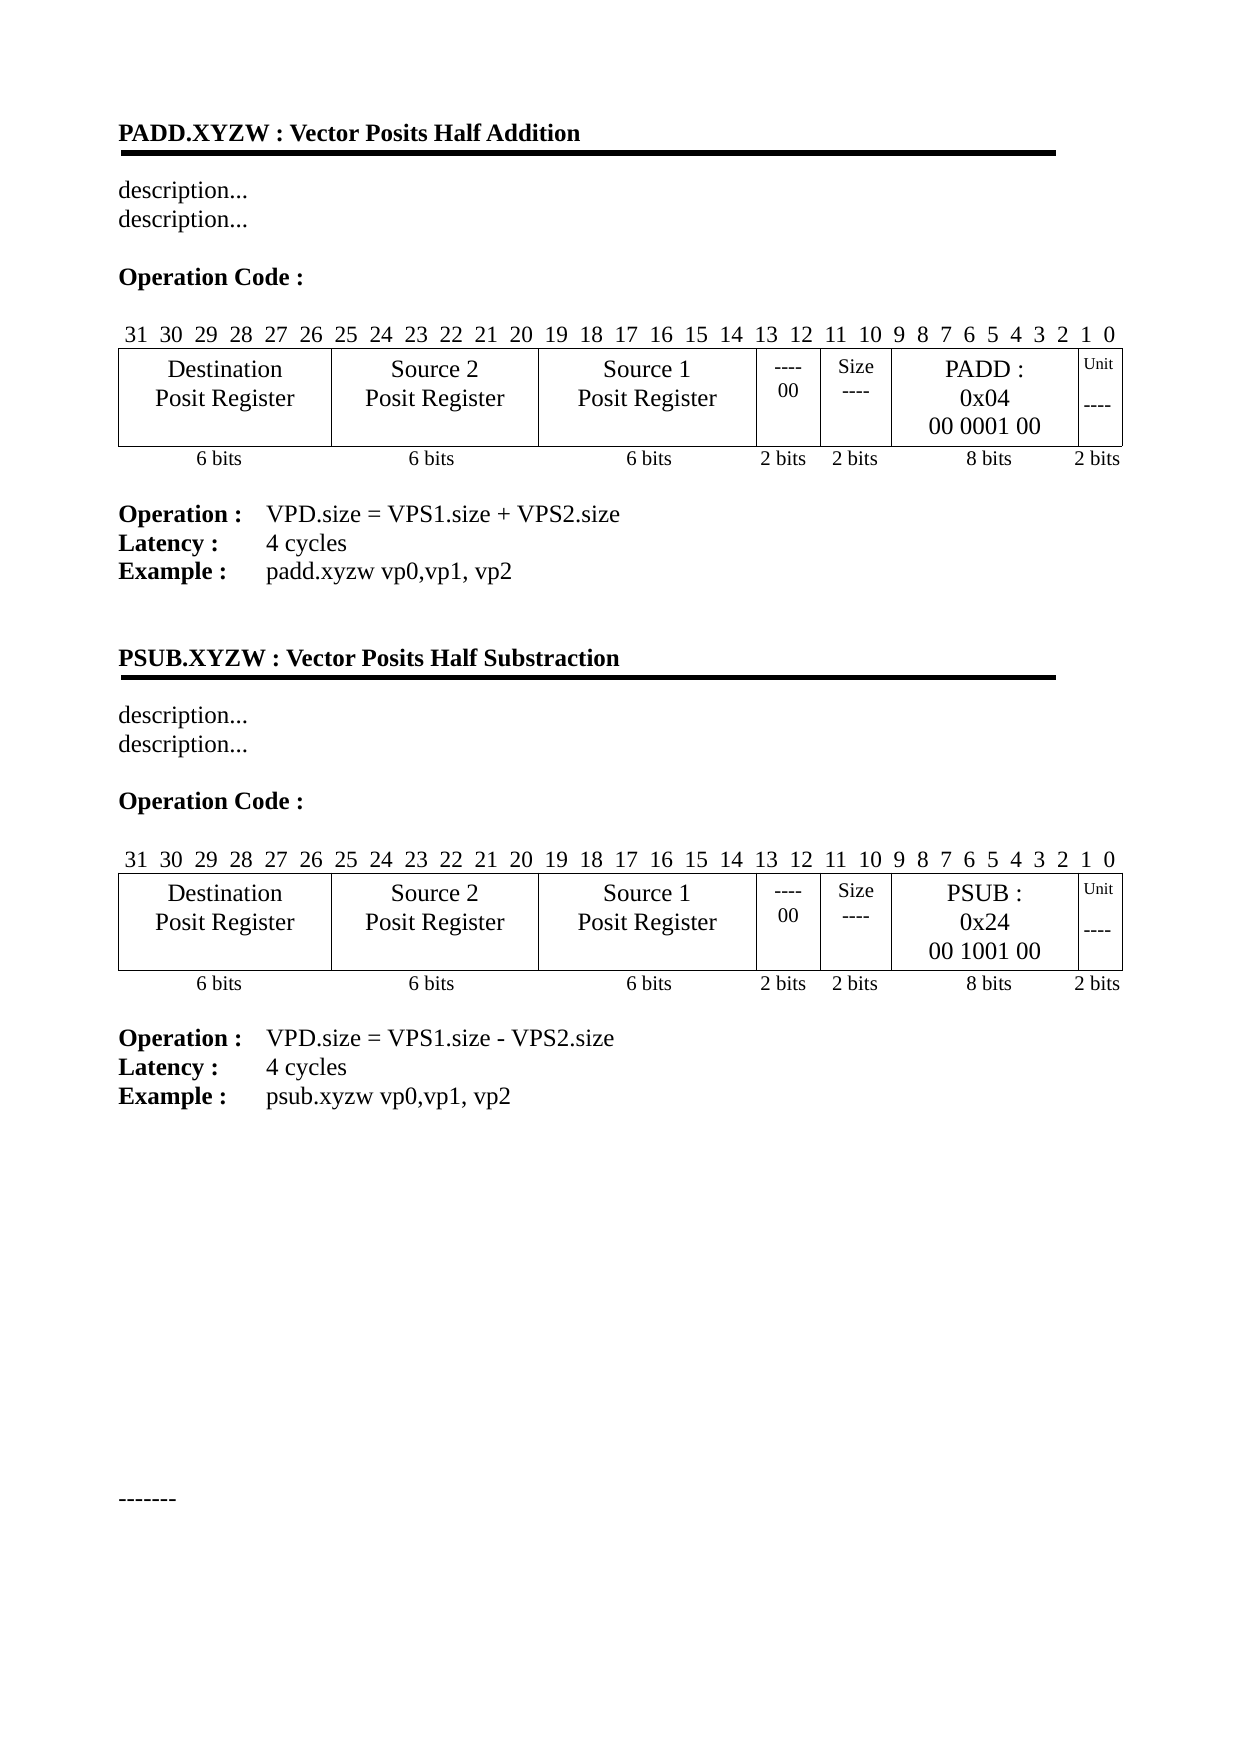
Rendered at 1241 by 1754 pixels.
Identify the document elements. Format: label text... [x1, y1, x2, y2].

table_header Size ---- [821, 349, 891, 446]
table_header Source 2 Posit Register [332, 349, 538, 446]
text 31 30 29 28 27 26 25 24 23 22 21 20 19 18 17 16 15 14 13 12 11 10 9 8 7 6 5 4 3 2 1 0 [118, 291, 1122, 348]
text PADD.XYZW : Vector Posits Half Addition [118, 118, 1122, 176]
table_header ---- 00 [757, 874, 820, 970]
table_header PSUB : 0x24 00 1001 00 [892, 874, 1078, 970]
text 31 30 29 28 27 26 25 24 23 22 21 20 19 18 17 16 15 14 13 12 11 10 9 8 7 6 5 4 3 2 1 0 [118, 815, 1122, 873]
table_header ---- 00 [757, 349, 820, 446]
table_header Source 1 Posit Register [539, 874, 756, 970]
text Operation : VPD.size = VPS1.size + VPS2.size [118, 499, 1122, 528]
text Operation : VPD.size = VPS1.size - VPS2.size [118, 1023, 1122, 1052]
text PSUB.XYZW : Vector Posits Half Substraction [118, 643, 1122, 700]
table_header Unit ---- [1079, 874, 1122, 970]
text description... [118, 729, 1122, 786]
table_header Unit ---- [1079, 349, 1122, 446]
text 6 bits 6 bits 6 bits 2 bits 2 bits 8 bits 2 bits [118, 971, 1122, 994]
text description... [118, 700, 1122, 729]
table_header Source 1 Posit Register [539, 349, 756, 446]
text ------- [118, 1483, 1122, 1512]
text description... [118, 204, 1122, 262]
text 6 bits 6 bits 6 bits 2 bits 2 bits 8 bits 2 bits [118, 447, 1122, 470]
table_header Size ---- [821, 874, 891, 970]
text Latency : 4 cycles Example : padd.xyzw vp0,vp1, vp2 [118, 528, 1122, 585]
table_header Source 2 Posit Register [332, 874, 538, 970]
text Operation Code : [118, 786, 1122, 815]
text Latency : 4 cycles Example : psub.xyzw vp0,vp1, vp2 [118, 1052, 1122, 1109]
table_header Destination Posit Register [119, 874, 331, 970]
table_header Destination Posit Register [119, 349, 331, 446]
text Operation Code : [118, 262, 1122, 291]
table_header PADD : 0x04 00 0001 00 [892, 349, 1078, 446]
text description... [118, 176, 1122, 204]
